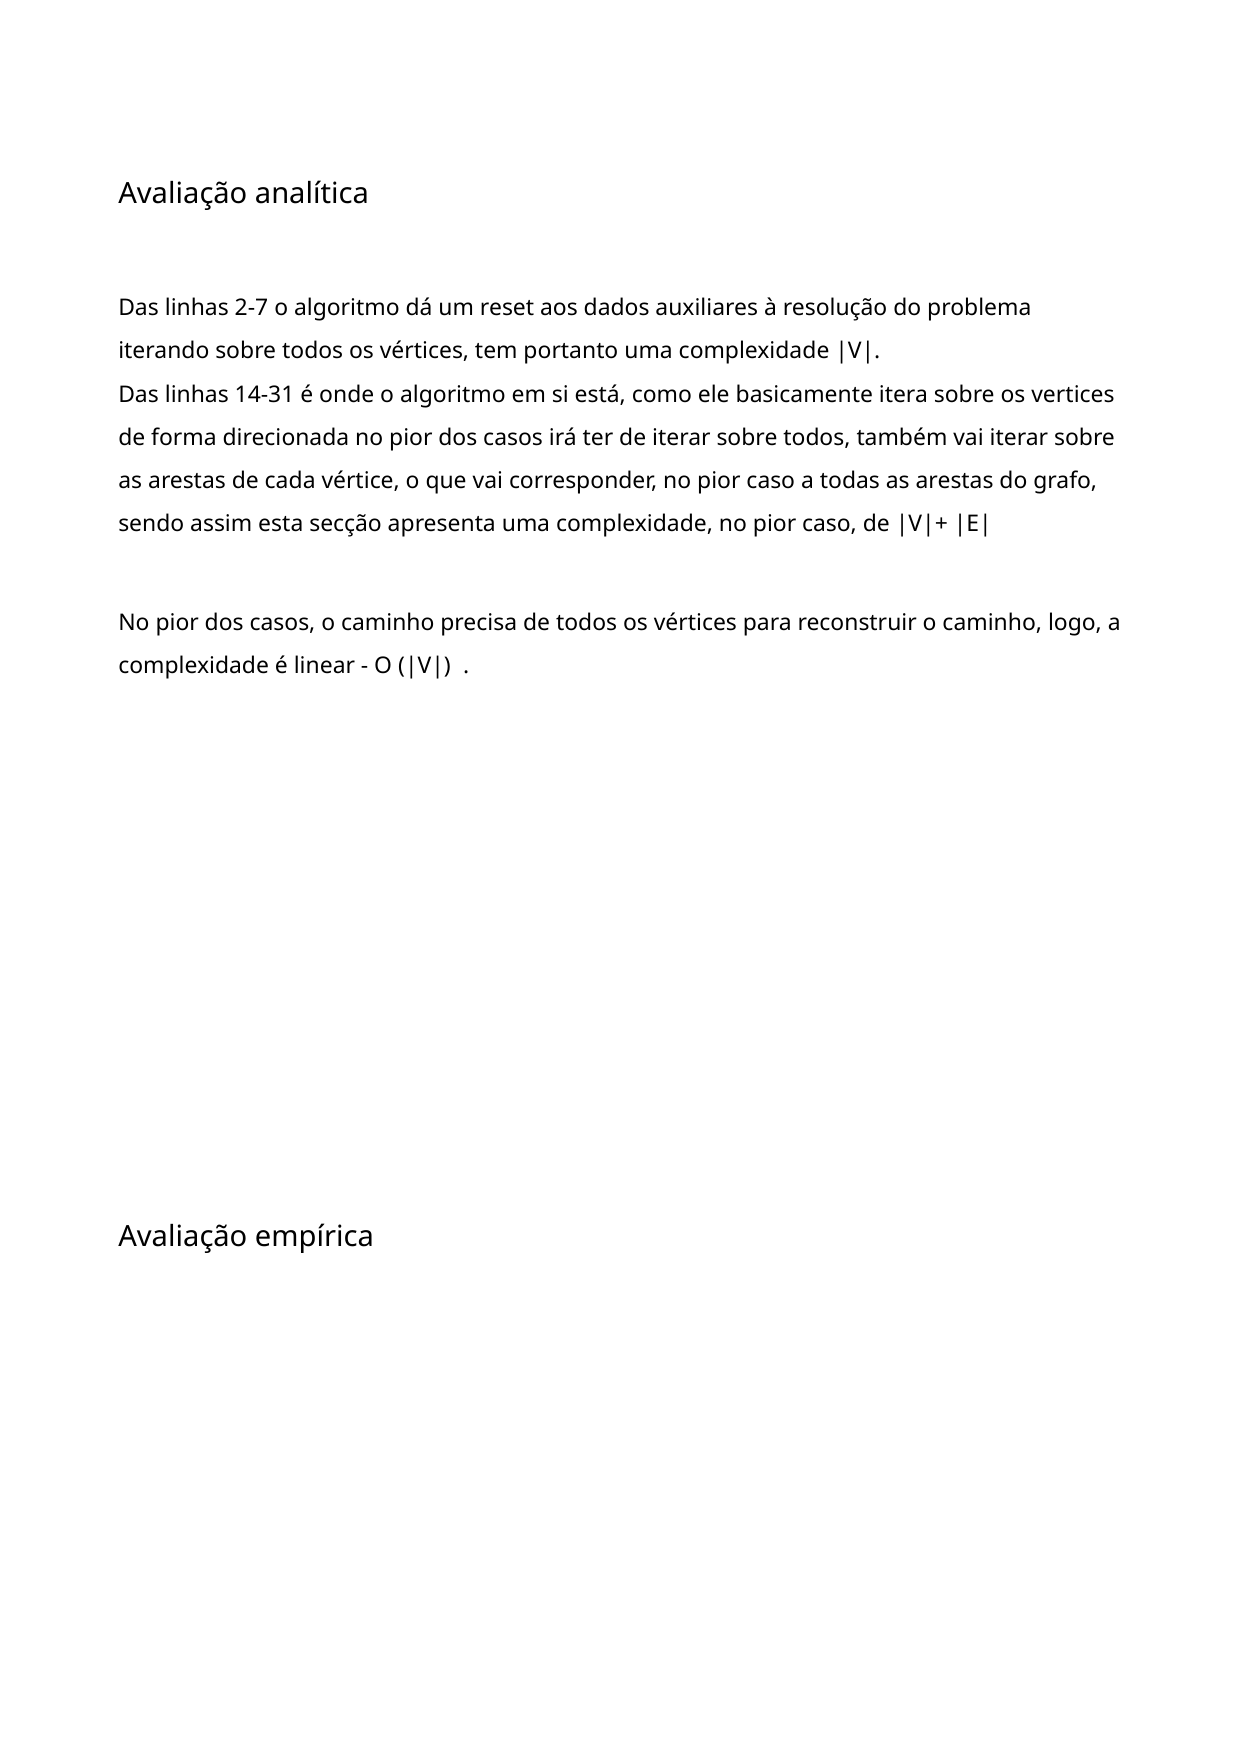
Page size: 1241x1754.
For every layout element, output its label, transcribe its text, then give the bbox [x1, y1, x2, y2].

text Das linhas 2-7 o algoritmo dá um reset aos dados auxiliares à resolução do problema iterando sobre todos os vértices, tem portanto uma complexidade |V|. [118, 291, 1122, 366]
subtitle Avaliação empírica [118, 1216, 1122, 1255]
text No pior dos casos, o caminho precisa de todos os vértices para reconstruir o caminho, logo, a complexidade é linear - O (|V|) . [118, 605, 1122, 680]
subtitle Avaliação analítica [118, 118, 1122, 212]
text Das linhas 14-31 é onde o algoritmo em si está, como ele basicamente itera sobre os vertices de forma direcionada no pior dos casos irá ter de iterar sobre todos, também vai iterar sobre as arestas de cada vértice, o que vai corresponder, no pior caso a todas as arestas do grafo, sendo assim esta secção apresenta uma complexidade, no pior caso, de |V|+ |E| [118, 377, 1122, 538]
